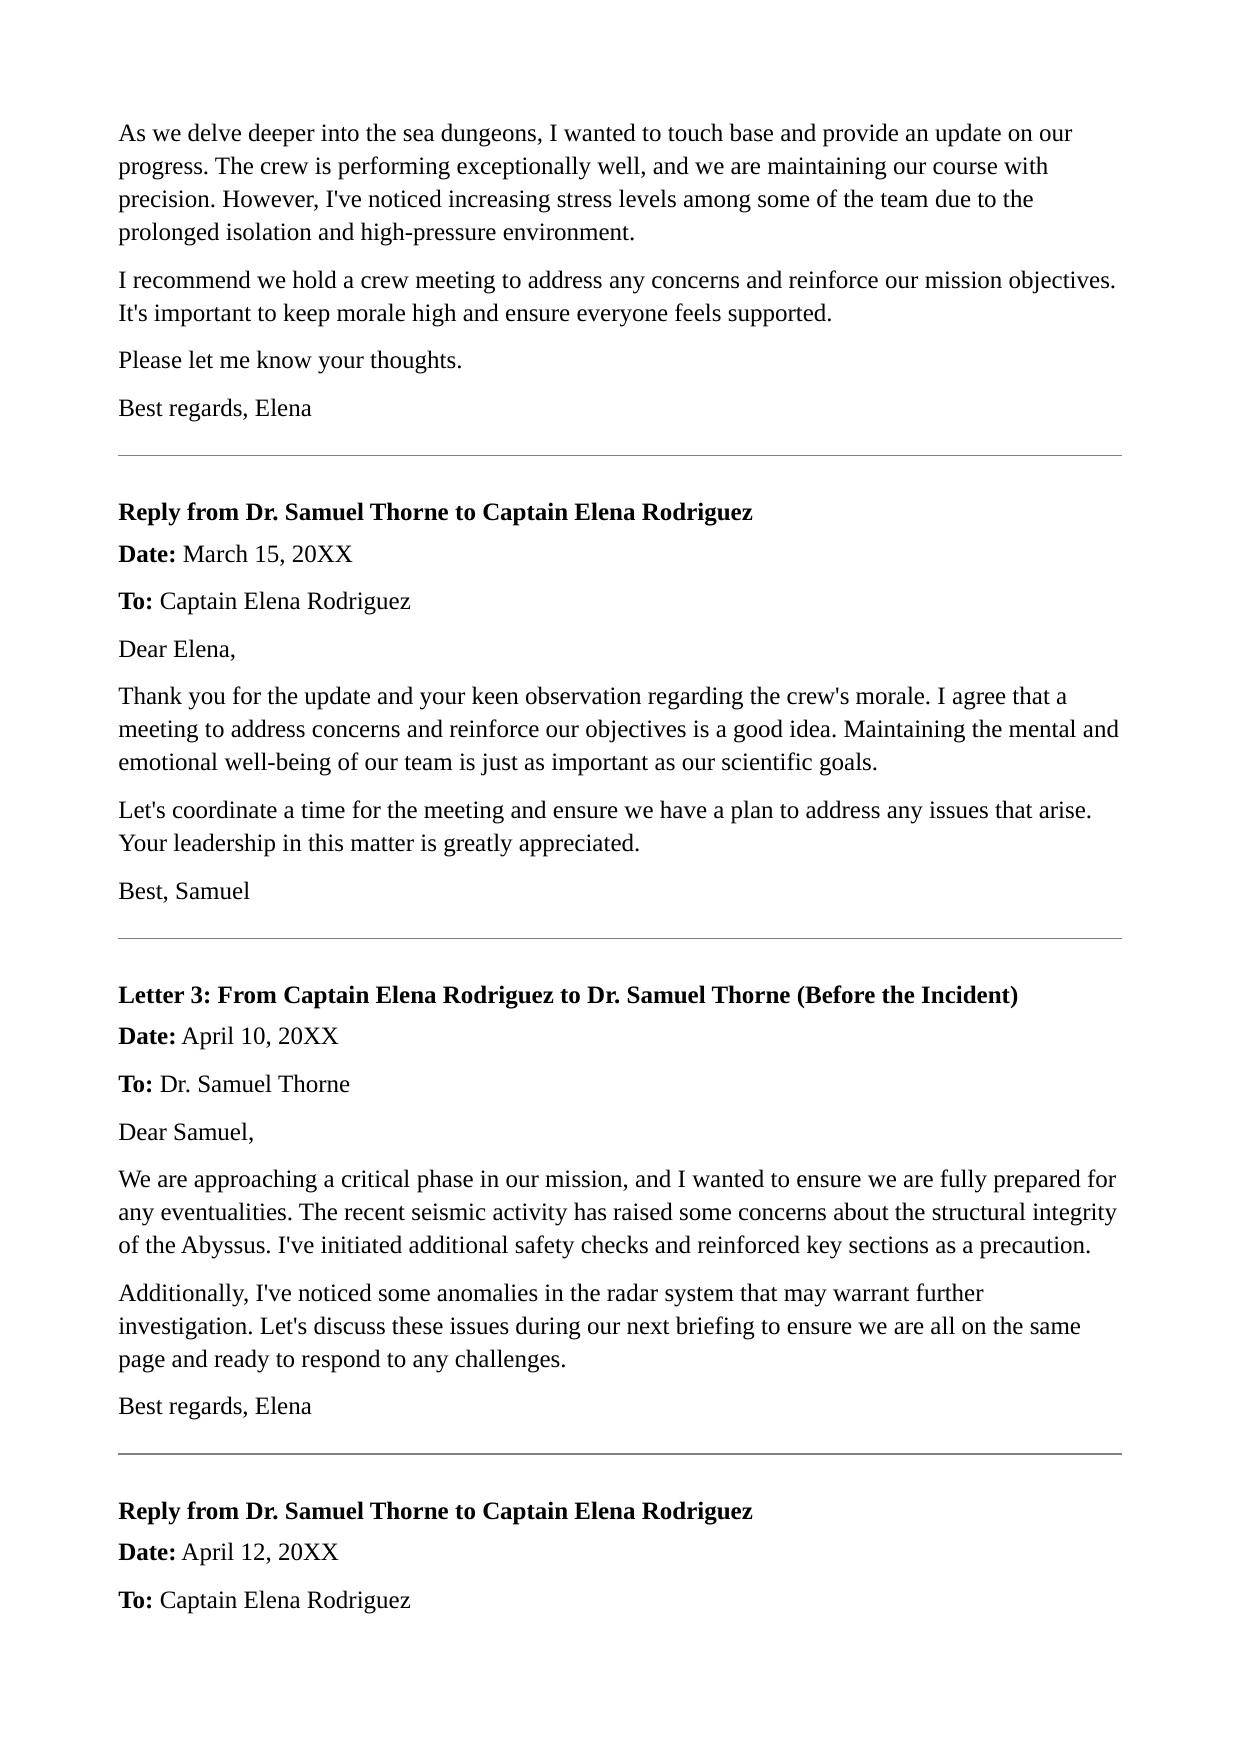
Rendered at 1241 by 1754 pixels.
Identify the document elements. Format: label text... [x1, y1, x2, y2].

text Date: March 15, 20XX [118, 539, 1122, 567]
text I recommend we hold a crew meeting to address any concerns and reinforce our mission objectives. It's important to keep morale high and ensure everyone feels supported. [118, 265, 1122, 327]
text To: Captain Elena Rodriguez [118, 586, 1122, 615]
text Let's coordinate a time for the meeting and ensure we have a plan to address any issues that arise. Your leadership in this matter is greatly appreciated. [118, 795, 1122, 857]
text To: Captain Elena Rodriguez [118, 1585, 1122, 1613]
text Additionally, I've noticed some anomalies in the radar system that may warrant further investigation. Let's discuss these issues during our next briefing to ensure we are all on the same page and ready to respond to any challenges. [118, 1278, 1122, 1373]
text Date: April 12, 20XX [118, 1537, 1122, 1566]
text Best regards, Elena [118, 1391, 1122, 1420]
text To: Dr. Samuel Thorne [118, 1069, 1122, 1098]
text Best, Samuel [118, 876, 1122, 904]
text Date: April 10, 20XX [118, 1021, 1122, 1050]
subtitle Letter 3: From Captain Elena Rodriguez to Dr. Samuel Thorne (Before the Incident) [118, 980, 1122, 1009]
text Thank you for the update and your keen observation regarding the crew's morale. I agree that a meeting to address concerns and reinforce our objectives is a good idea. Maintaining the mental and emotional well-being of our team is just as important as our scientific goals. [118, 681, 1122, 776]
text Please let me know your thoughts. [118, 345, 1122, 374]
text Dear Elena, [118, 634, 1122, 663]
text Best regards, Elena [118, 393, 1122, 422]
text We are approaching a critical phase in our mission, and I wanted to ensure we are fully prepared for any eventualities. The recent seismic activity has raised some concerns about the structural integrity of the Abyssus. I've initiated additional safety checks and reinforced key sections as a precaution. [118, 1164, 1122, 1259]
text Dear Samuel, [118, 1117, 1122, 1145]
subtitle Reply from Dr. Samuel Thorne to Captain Elena Rodriguez [118, 497, 1122, 526]
text As we delve deeper into the sea dungeons, I wanted to touch base and provide an update on our progress. The crew is performing exceptionally well, and we are maintaining our course with precision. However, I've noticed increasing stress levels among some of the team due to the prolonged isolation and high-pressure environment. [118, 118, 1122, 246]
subtitle Reply from Dr. Samuel Thorne to Captain Elena Rodriguez [118, 1496, 1122, 1524]
